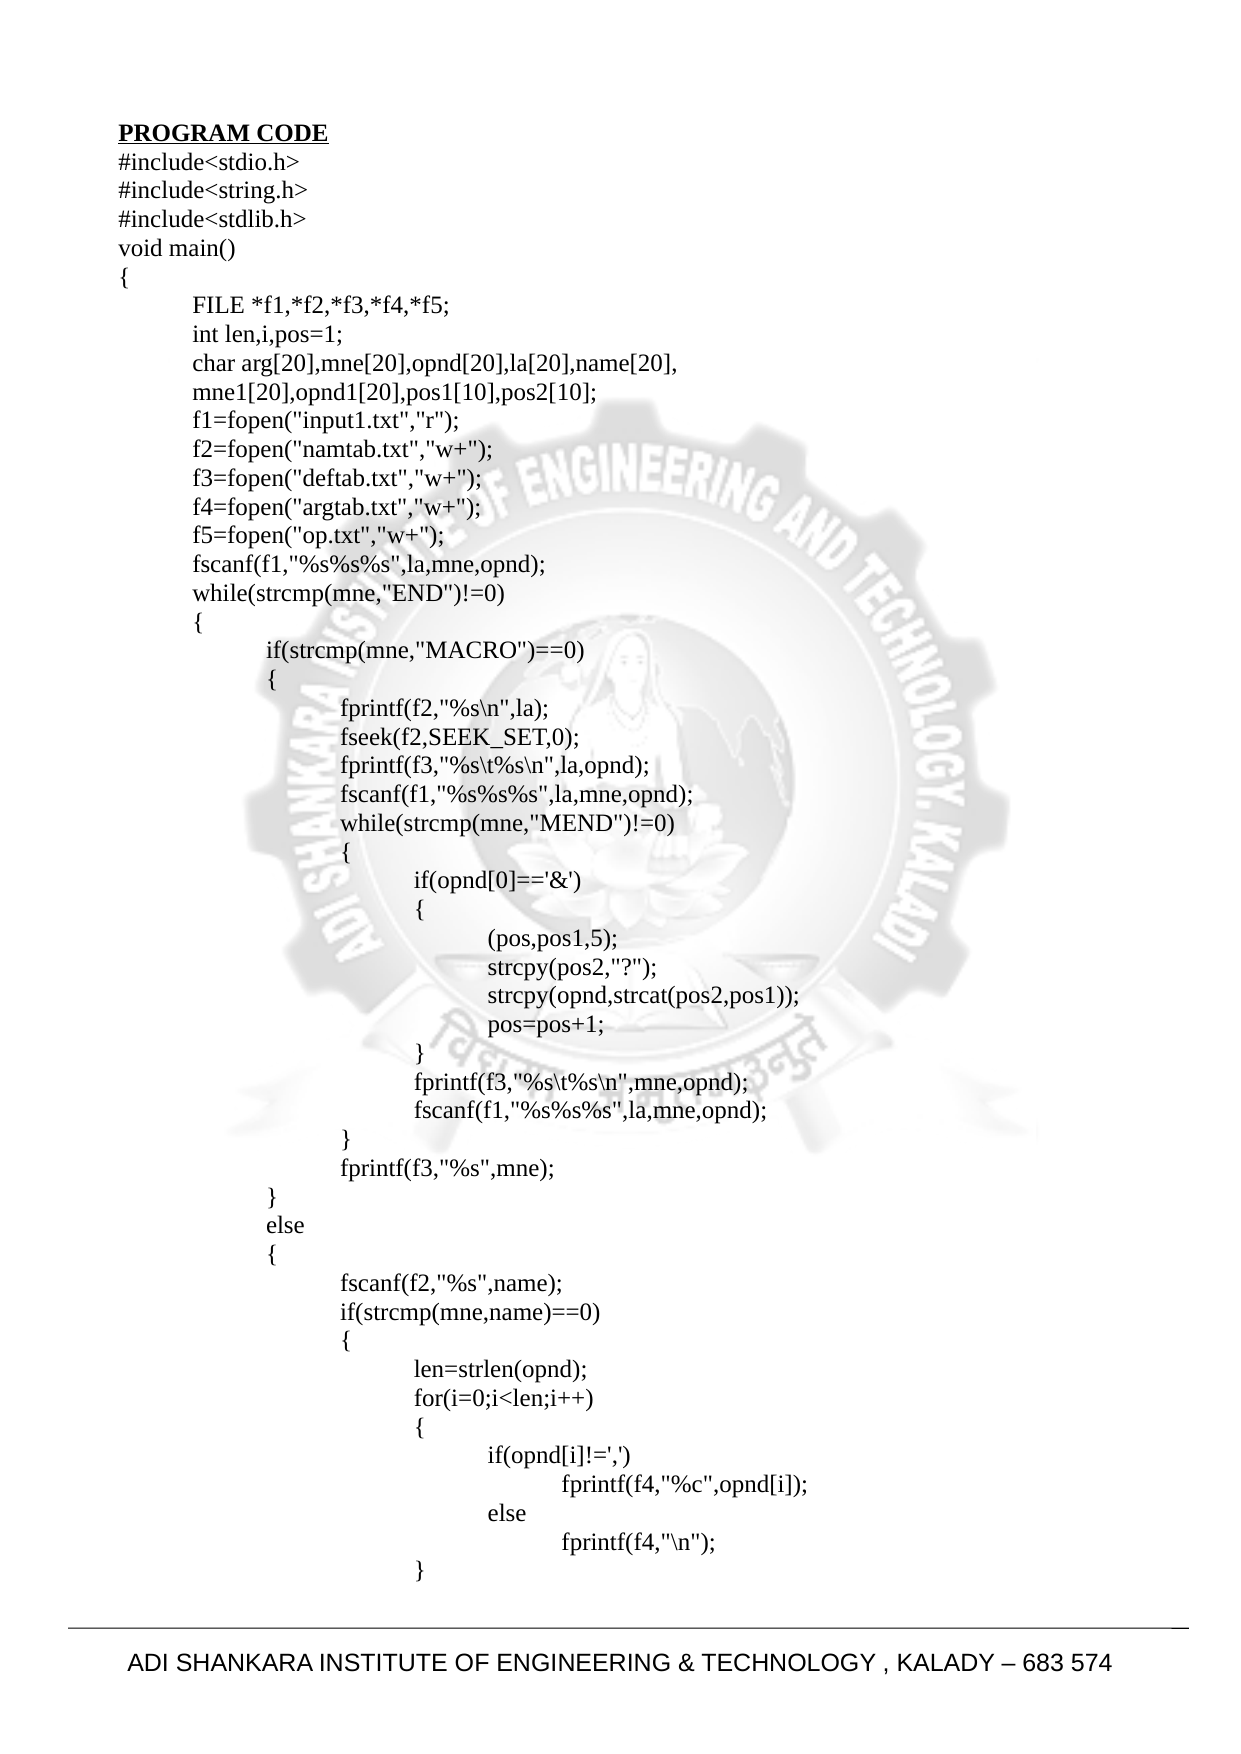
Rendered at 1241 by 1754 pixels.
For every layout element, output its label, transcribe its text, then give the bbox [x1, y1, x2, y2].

text PROGRAM CODE [118, 118, 1122, 147]
text #include<stdio.h> #include<string.h> #include<stdlib.h> void main() { FILE *f1,*f2,*f3,*f4,*f5; int len,i,pos=1; char arg[20],mne[20],opnd[20],la[20],name[20], mne1[20],opnd1[20],pos1[10],pos2[10]; f1=fopen("input1.txt","r"); f2=fopen("namtab.txt","w+"); f3=fopen("deftab.txt","w+"); f4=fopen("argtab.txt","w+"); f5=fopen("op.txt","w+"); fscanf(f1,"%s%s%s",la,mne,opnd); while(strcmp(mne,"END")!=0) { if(strcmp(mne,"MACRO")==0) { fprintf(f2,"%s\n",la); fseek(f2,SEEK_SET,0); fprintf(f3,"%s\t%s\n",la,opnd); fscanf(f1,"%s%s%s",la,mne,opnd); while(strcmp(mne,"MEND")!=0) { if(opnd[0]=='&') { (pos,pos1,5); strcpy(pos2,"?"); strcpy(opnd,strcat(pos2,pos1)); pos=pos+1; } fprintf(f3,"%s\t%s\n",mne,opnd); fscanf(f1,"%s%s%s",la,mne,opnd); } fprintf(f3,"%s",mne); } else { fscanf(f2,"%s",name); if(strcmp(mne,name)==0) { len=strlen(opnd); for(i=0;i<len;i++) { if(opnd[i]!=',') fprintf(f4,"%c",opnd[i]); else fprintf(f4,"\n"); } [118, 147, 1122, 1584]
